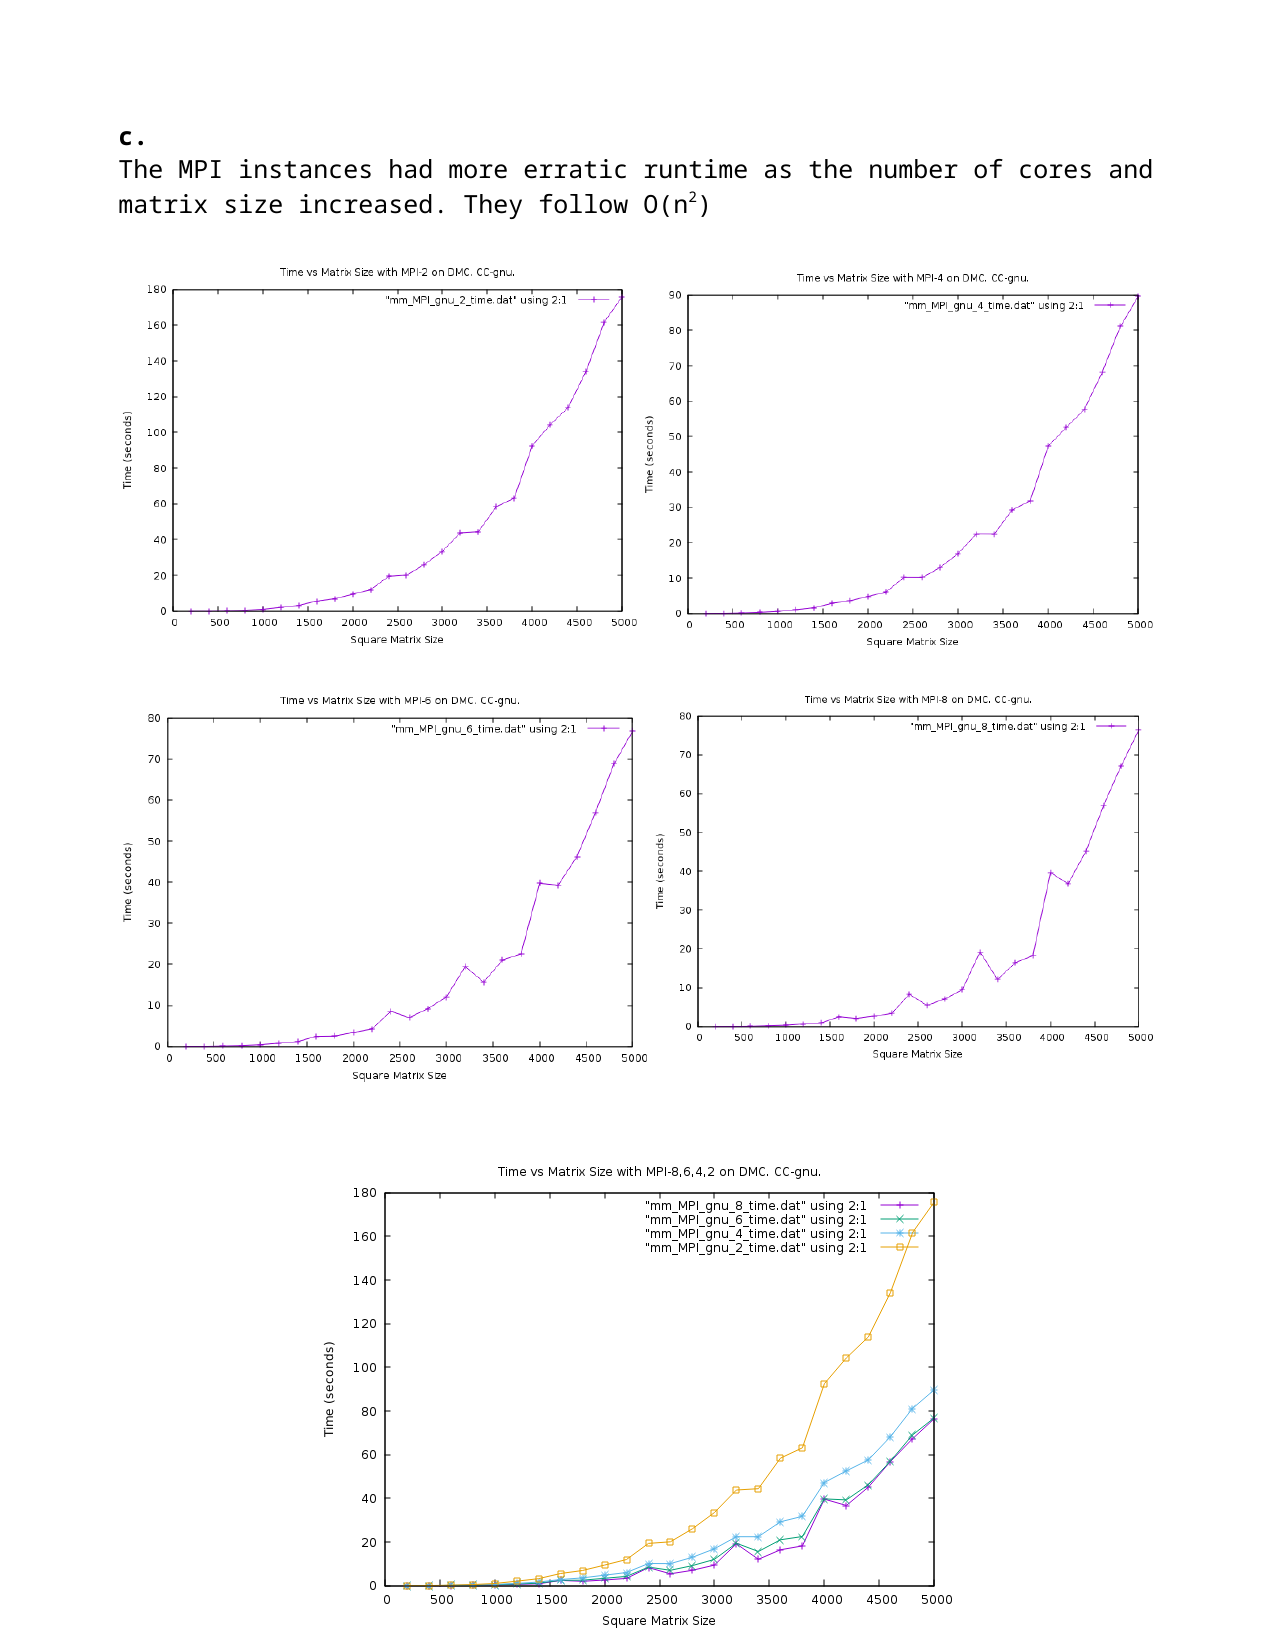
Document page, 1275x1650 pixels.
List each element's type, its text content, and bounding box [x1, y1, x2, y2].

picture [118, 254, 1157, 649]
picture [318, 1150, 957, 1629]
text The MPI instances had more erratic runtime as the number of cores and matrix size increased. They follow O(n2) [118, 152, 1157, 220]
picture [118, 682, 1157, 1083]
text c. [118, 118, 1157, 152]
